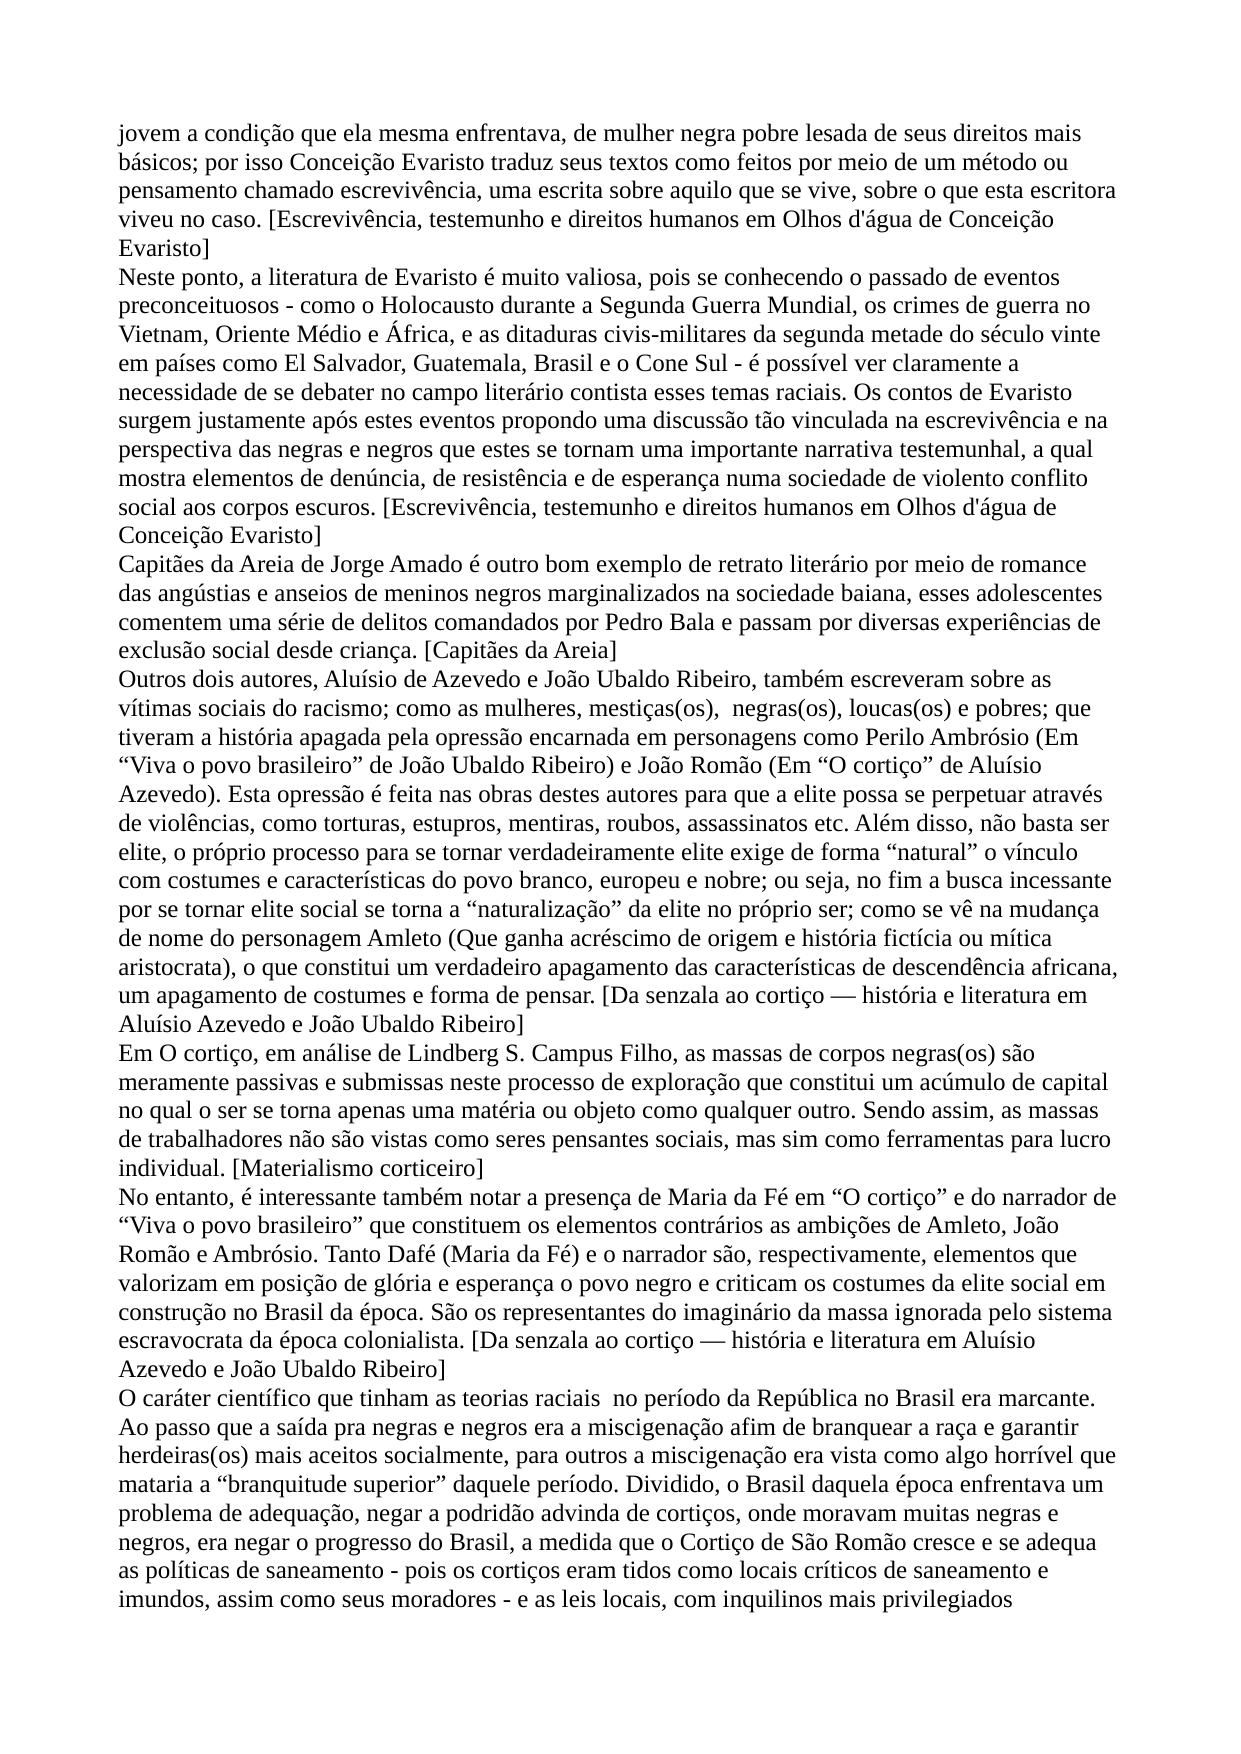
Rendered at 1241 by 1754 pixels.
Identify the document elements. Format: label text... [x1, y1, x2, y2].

text Em O cortiço, em análise de Lindberg S. Campus Filho, as massas de corpos negras(os) são meramente passivas e submissas neste processo de exploração que constitui um acúmulo de capital no qual o ser se torna apenas uma matéria ou objeto como qualquer outro. Sendo assim, as massas de trabalhadores não são vistas como seres pensantes sociais, mas sim como ferramentas para lucro individual. [Materialismo corticeiro] [118, 1038, 1122, 1182]
text Neste ponto, a literatura de Evaristo é muito valiosa, pois se conhecendo o passado de eventos preconceituosos - como o Holocausto durante a Segunda Guerra Mundial, os crimes de guerra no Vietnam, Oriente Médio e África, e as ditaduras civis-militares da segunda metade do século vinte em países como El Salvador, Guatemala, Brasil e o Cone Sul - é possível ver claramente a necessidade de se debater no campo literário contista esses temas raciais. Os contos de Evaristo surgem justamente após estes eventos propondo uma discussão tão vinculada na escrevivência e na perspectiva das negras e negros que estes se tornam uma importante narrativa testemunhal, a qual mostra elementos de denúncia, de resistência e de esperança numa sociedade de violento conflito social aos corpos escuros. [Escrevivência, testemunho e direitos humanos em Olhos d'água de Conceição Evaristo] [118, 262, 1122, 549]
text jovem a condição que ela mesma enfrentava, de mulher negra pobre lesada de seus direitos mais básicos; por isso Conceição Evaristo traduz seus textos como feitos por meio de um método ou pensamento chamado escrevivência, uma escrita sobre aquilo que se vive, sobre o que esta escritora viveu no caso. [Escrevivência, testemunho e direitos humanos em Olhos d'água de Conceição Evaristo] [118, 118, 1122, 262]
text O caráter científico que tinham as teorias raciais no período da República no Brasil era marcante. Ao passo que a saída pra negras e negros era a miscigenação afim de branquear a raça e garantir herdeiras(os) mais aceitos socialmente, para outros a miscigenação era vista como algo horrível que mataria a “branquitude superior” daquele período. Dividido, o Brasil daquela época enfrentava um problema de adequação, negar a podridão advinda de cortiços, onde moravam muitas negras e negros, era negar o progresso do Brasil, a medida que o Cortiço de São Romão cresce e se adequa as políticas de saneamento - pois os cortiços eram tidos como locais críticos de saneamento e imundos, assim como seus moradores - e as leis locais, com inquilinos mais privilegiados [118, 1383, 1122, 1613]
text No entanto, é interessante também notar a presença de Maria da Fé em “O cortiço” e do narrador de “Viva o povo brasileiro” que constituem os elementos contrários as ambições de Amleto, João Romão e Ambrósio. Tanto Dafé (Maria da Fé) e o narrador são, respectivamente, elementos que valorizam em posição de glória e esperança o povo negro e criticam os costumes da elite social em construção no Brasil da época. São os representantes do imaginário da massa ignorada pelo sistema escravocrata da época colonialista. [Da senzala ao cortiço — história e literatura em Aluísio Azevedo e João Ubaldo Ribeiro] [118, 1182, 1122, 1383]
text Capitães da Areia de Jorge Amado é outro bom exemplo de retrato literário por meio de romance das angústias e anseios de meninos negros marginalizados na sociedade baiana, esses adolescentes comentem uma série de delitos comandados por Pedro Bala e passam por diversas experiências de exclusão social desde criança. [Capitães da Areia] [118, 549, 1122, 664]
text Outros dois autores, Aluísio de Azevedo e João Ubaldo Ribeiro, também escreveram sobre as vítimas sociais do racismo; como as mulheres, mestiças(os), negras(os), loucas(os) e pobres; que tiveram a história apagada pela opressão encarnada em personagens como Perilo Ambrósio (Em “Viva o povo brasileiro” de João Ubaldo Ribeiro) e João Romão (Em “O cortiço” de Aluísio Azevedo). Esta opressão é feita nas obras destes autores para que a elite possa se perpetuar através de violências, como torturas, estupros, mentiras, roubos, assassinatos etc. Além disso, não basta ser elite, o próprio processo para se tornar verdadeiramente elite exige de forma “natural” o vínculo com costumes e características do povo branco, europeu e nobre; ou seja, no fim a busca incessante por se tornar elite social se torna a “naturalização” da elite no próprio ser; como se vê na mudança de nome do personagem Amleto (Que ganha acréscimo de origem e história fictícia ou mítica aristocrata), o que constitui um verdadeiro apagamento das características de descendência africana, um apagamento de costumes e forma de pensar. [Da senzala ao cortiço — história e literatura em Aluísio Azevedo e João Ubaldo Ribeiro] [118, 664, 1122, 1038]
